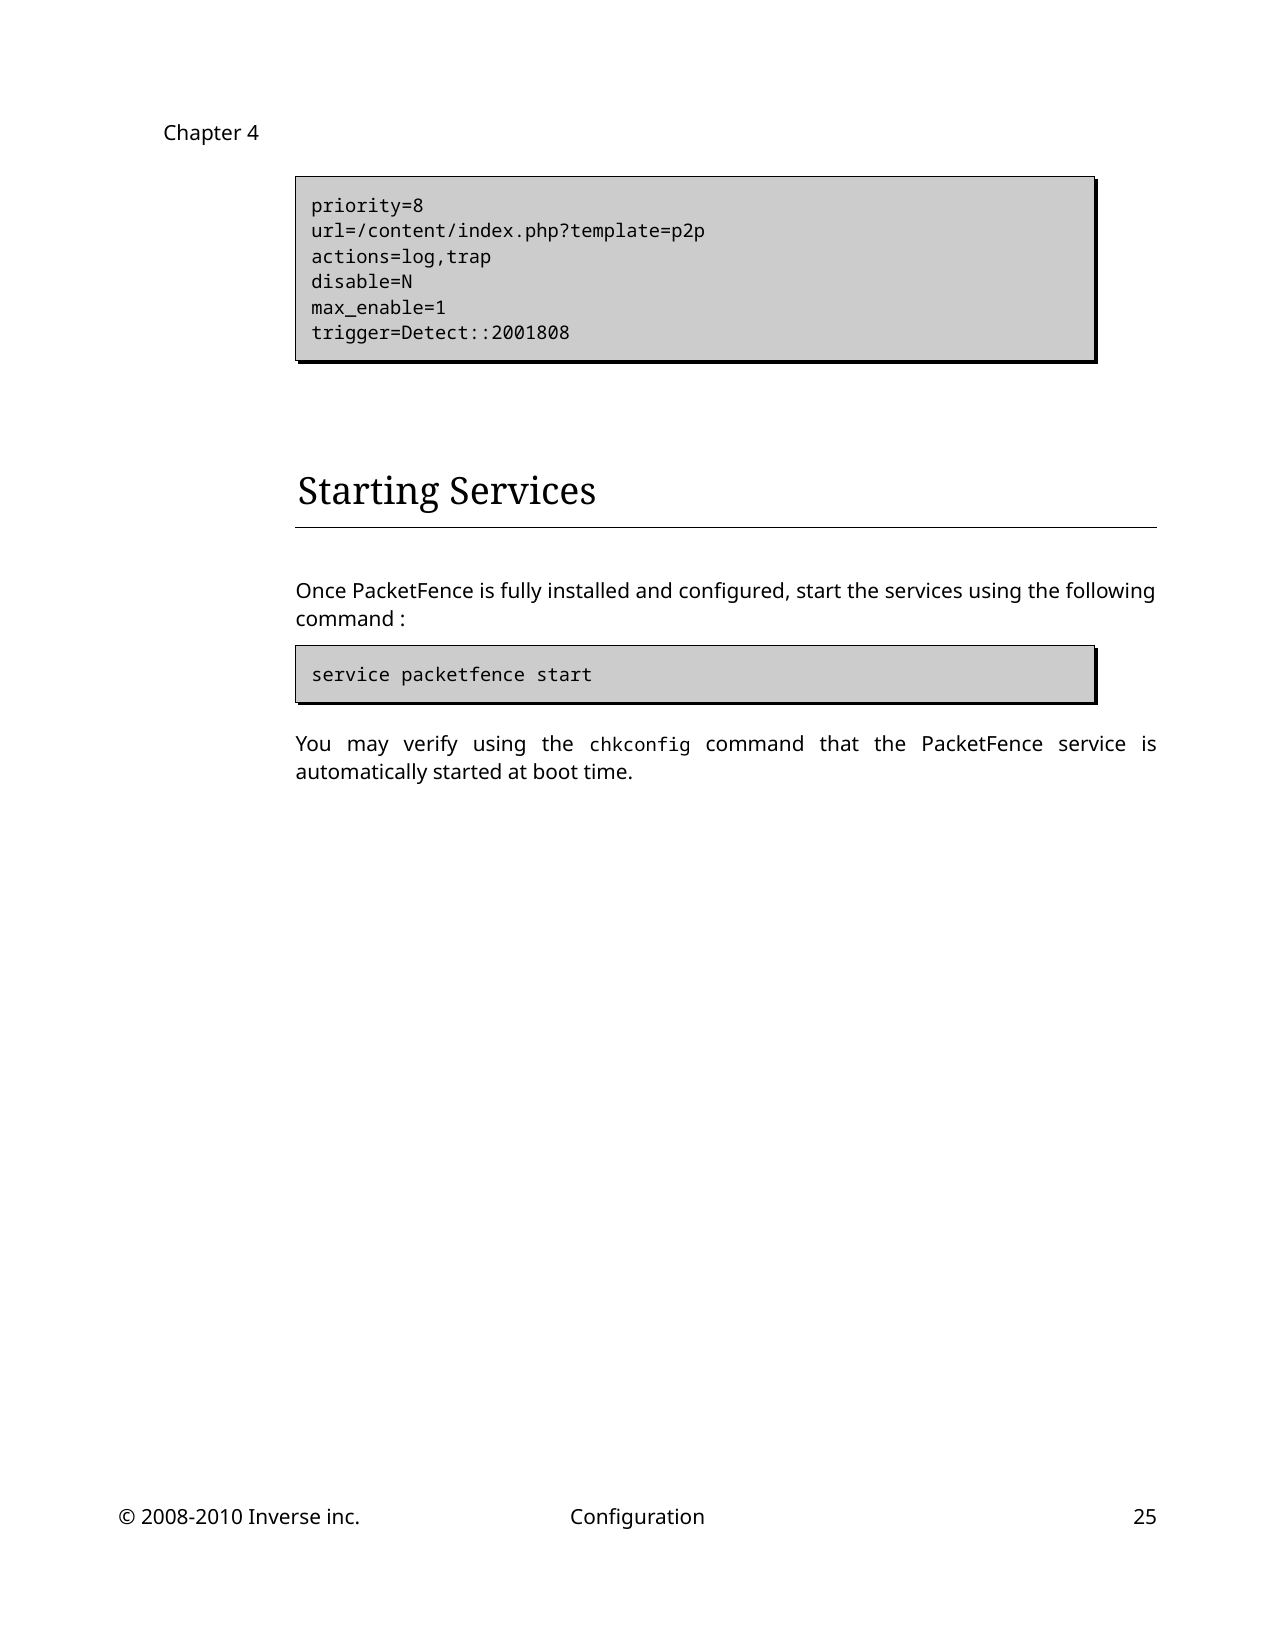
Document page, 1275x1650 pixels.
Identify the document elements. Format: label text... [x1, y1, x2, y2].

subtitle Starting Services [295, 464, 1157, 527]
text service packetfence start [296, 646, 1094, 702]
text You may verify using the chkconfig command that the PacketFence service is automatically started at boot time. [295, 729, 1157, 786]
text priority=8 url=/content/index.php?template=p2p actions=log,trap disable=N max_enable=1 trigger=Detect::2001808 [296, 177, 1094, 360]
text Once PacketFence is fully installed and configured, start the services using the following command : [295, 576, 1157, 633]
